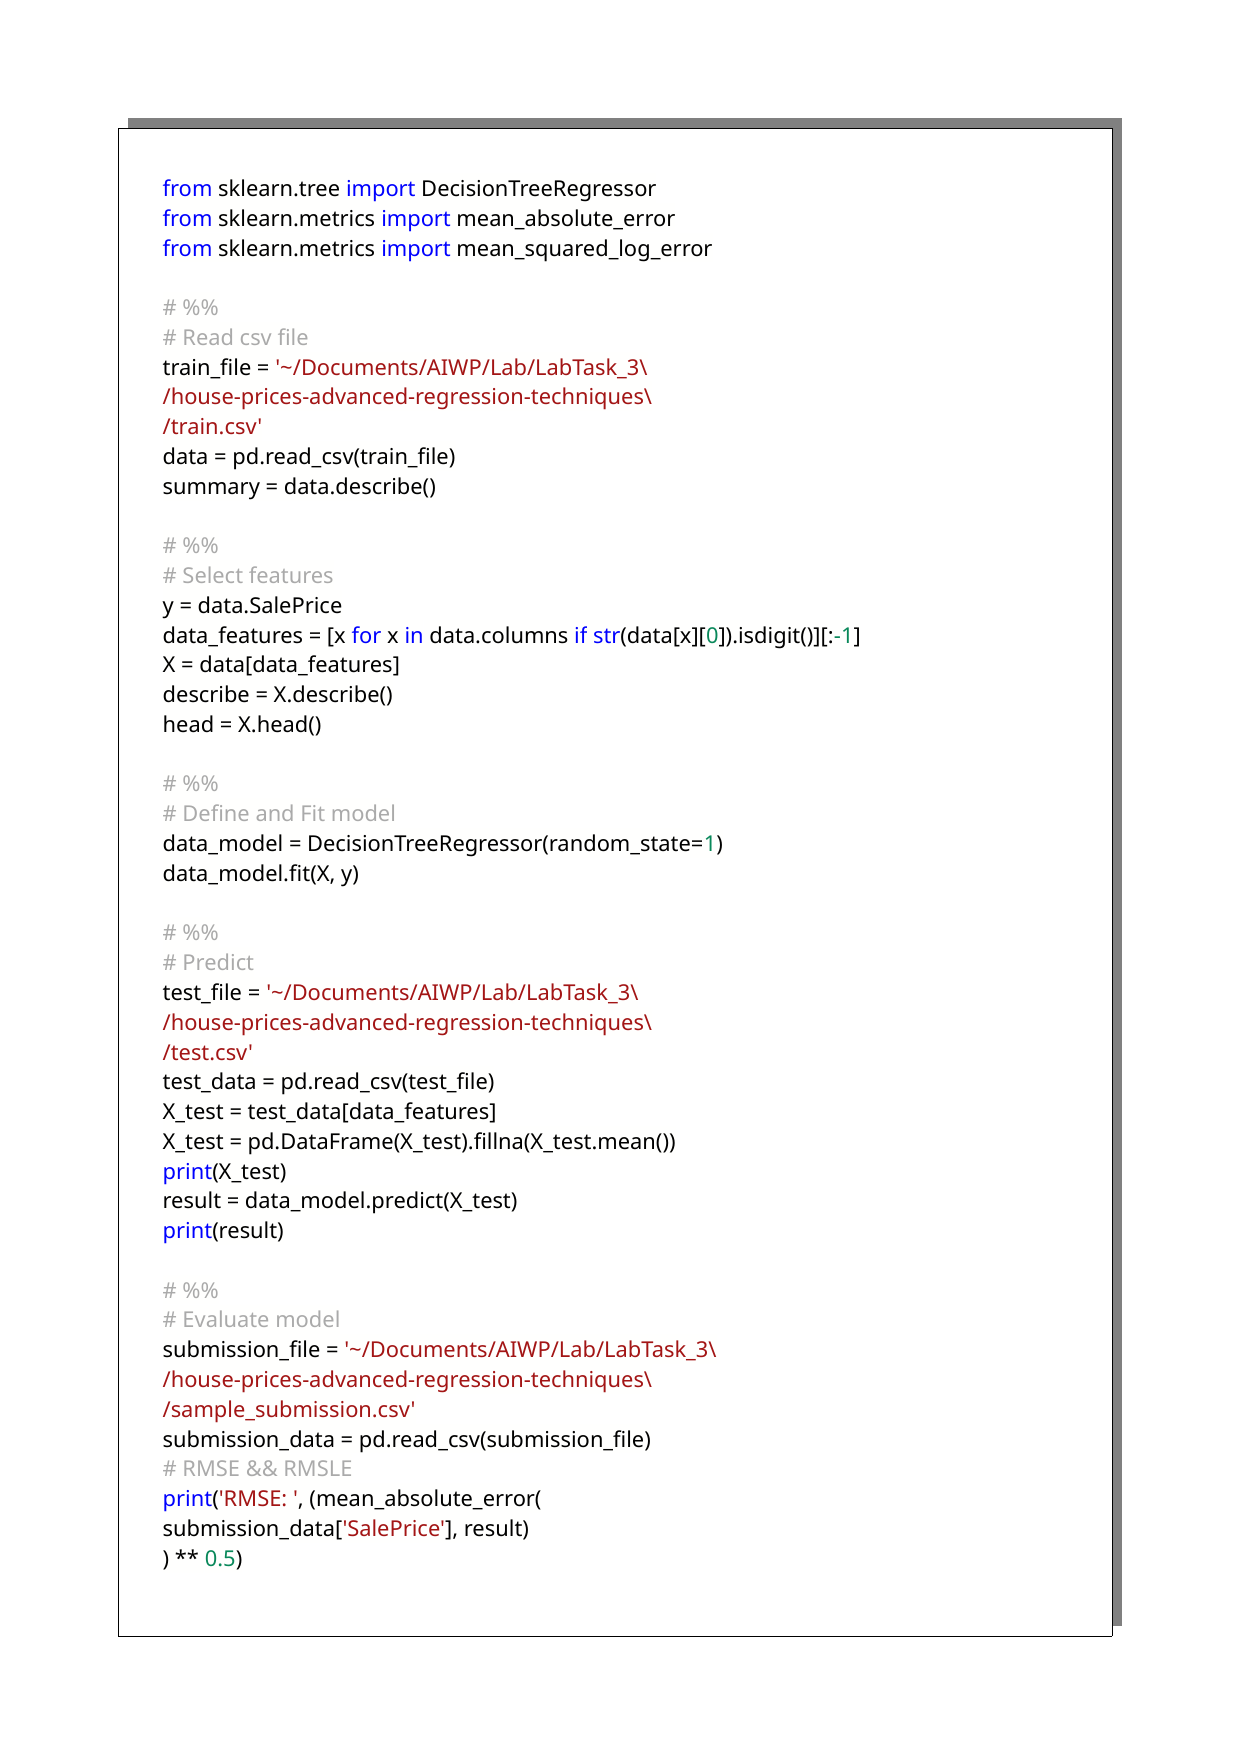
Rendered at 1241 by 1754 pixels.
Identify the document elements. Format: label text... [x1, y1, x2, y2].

text # Evaluate model [162, 1304, 1067, 1334]
text submission_data = pd.read_csv(submission_file) [162, 1424, 1067, 1453]
text head = X.head() [162, 709, 1067, 739]
text # %% [162, 768, 1067, 798]
text test_data = pd.read_csv(test_file) [162, 1066, 1067, 1096]
text from sklearn.tree import DecisionTreeRegressor [162, 173, 1067, 203]
text X = data[data_features] [162, 649, 1067, 679]
text print(X_test) [162, 1156, 1067, 1185]
text describe = X.describe() [162, 679, 1067, 709]
text /house-prices-advanced-regression-techniques\ [162, 381, 1067, 411]
text /train.csv' [162, 411, 1067, 441]
text # Read csv file [162, 322, 1067, 352]
text data = pd.read_csv(train_file) [162, 441, 1067, 471]
text /sample_submission.csv' [162, 1394, 1067, 1424]
text # RMSE && RMSLE [162, 1453, 1067, 1483]
text /test.csv' [162, 1036, 1067, 1066]
text test_file = '~/Documents/AIWP/Lab/LabTask_3\ [162, 977, 1067, 1007]
text /house-prices-advanced-regression-techniques\ [162, 1007, 1067, 1036]
text from sklearn.metrics import mean_squared_log_error [162, 232, 1067, 262]
text data_model.fit(X, y) [162, 858, 1067, 888]
text train_file = '~/Documents/AIWP/Lab/LabTask_3\ [162, 352, 1067, 381]
text # %% [162, 1275, 1067, 1304]
text # %% [162, 292, 1067, 322]
text print('RMSE: ', (mean_absolute_error( [162, 1483, 1067, 1513]
text # %% [162, 530, 1067, 560]
text ) ** 0.5) [162, 1543, 1067, 1573]
text X_test = pd.DataFrame(X_test).fillna(X_test.mean()) [162, 1126, 1067, 1156]
text # Define and Fit model [162, 798, 1067, 828]
text submission_data['SalePrice'], result) [162, 1513, 1067, 1543]
text submission_file = '~/Documents/AIWP/Lab/LabTask_3\ [162, 1334, 1067, 1364]
text result = data_model.predict(X_test) [162, 1185, 1067, 1215]
text data_features = [x for x in data.columns if str(data[x][0]).isdigit()][:-1] [162, 619, 1067, 649]
text # Predict [162, 947, 1067, 977]
text X_test = test_data[data_features] [162, 1096, 1067, 1126]
text # Select features [162, 560, 1067, 590]
text print(result) [162, 1215, 1067, 1245]
text /house-prices-advanced-regression-techniques\ [162, 1364, 1067, 1394]
text data_model = DecisionTreeRegressor(random_state=1) [162, 828, 1067, 858]
text from sklearn.metrics import mean_absolute_error [162, 203, 1067, 232]
text summary = data.describe() [162, 471, 1067, 501]
text y = data.SalePrice [162, 590, 1067, 619]
text # %% [162, 917, 1067, 947]
